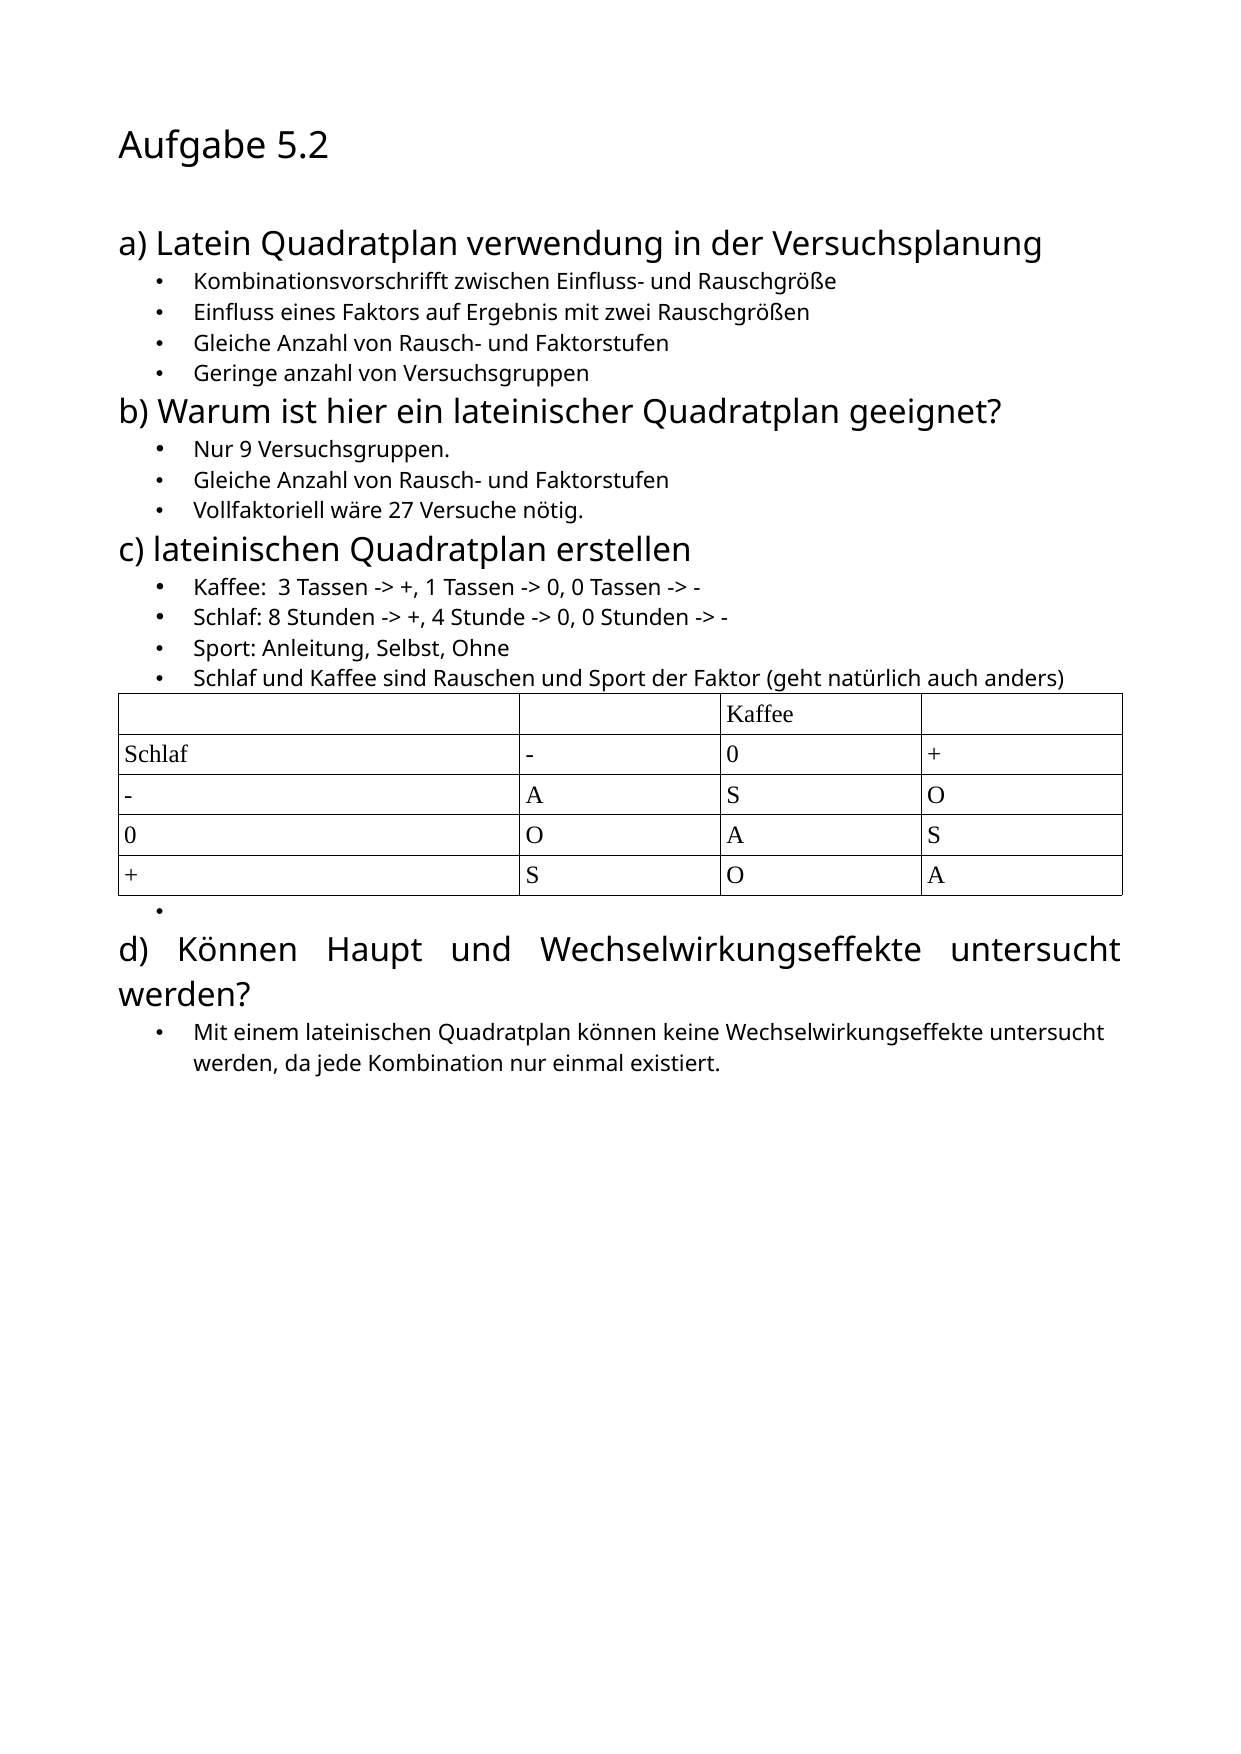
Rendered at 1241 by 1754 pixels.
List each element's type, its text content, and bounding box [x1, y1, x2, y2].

table_cell Schlaf [119, 735, 519, 774]
table_cell 0 [119, 815, 519, 854]
table_header [922, 694, 1122, 734]
list Geringe anzahl von Versuchsgruppen [156, 357, 1122, 388]
table_cell S [922, 815, 1122, 854]
text d) Können Haupt und Wechselwirkungseffekte untersucht werden? [118, 926, 1122, 1016]
table_cell A [721, 815, 921, 854]
list Schlaf: 8 Stunden -> +, 4 Stunde -> 0, 0 Stunden -> - [156, 601, 1122, 632]
table_cell - [520, 735, 720, 774]
table_cell O [520, 815, 720, 854]
table_cell A [922, 856, 1122, 895]
table_cell O [721, 856, 921, 895]
text c) lateinischen Quadratplan erstellen [118, 525, 1122, 571]
table_cell + [119, 856, 519, 895]
list Sport: Anleitung, Selbst, Ohne [156, 632, 1122, 663]
list Kaffee: 3 Tassen -> +, 1 Tassen -> 0, 0 Tassen -> - [156, 571, 1122, 601]
table_cell 0 [721, 735, 921, 774]
text b) Warum ist hier ein lateinischer Quadratplan geeignet? [118, 388, 1122, 433]
list Schlaf und Kaffee sind Rauschen und Sport der Faktor (geht natürlich auch anders) [156, 663, 1122, 693]
list Gleiche Anzahl von Rausch- und Faktorstufen [156, 464, 1122, 495]
text Aufgabe 5.2 [118, 118, 1122, 169]
table_header [520, 694, 720, 734]
table_cell S [721, 775, 921, 814]
text a) Latein Quadratplan verwendung in der Versuchsplanung [118, 220, 1122, 266]
table_header Kaffee [721, 694, 921, 734]
table_cell O [922, 775, 1122, 814]
list Gleiche Anzahl von Rausch- und Faktorstufen [156, 327, 1122, 357]
table_cell + [922, 735, 1122, 774]
list Mit einem lateinischen Quadratplan können keine Wechselwirkungseffekte untersucht werden, da jede Kombination nur einmal existiert. [156, 1016, 1122, 1078]
list Vollfaktoriell wäre 27 Versuche nötig. [156, 495, 1122, 525]
list Einfluss eines Faktors auf Ergebnis mit zwei Rauschgrößen [156, 296, 1122, 327]
table_cell A [520, 775, 720, 814]
table_cell S [520, 856, 720, 895]
list Kombinationsvorschrifft zwischen Einfluss- und Rauschgröße [156, 266, 1122, 296]
table_cell - [119, 775, 519, 814]
list Nur 9 Versuchsgruppen. [156, 433, 1122, 464]
table_header [119, 694, 519, 734]
